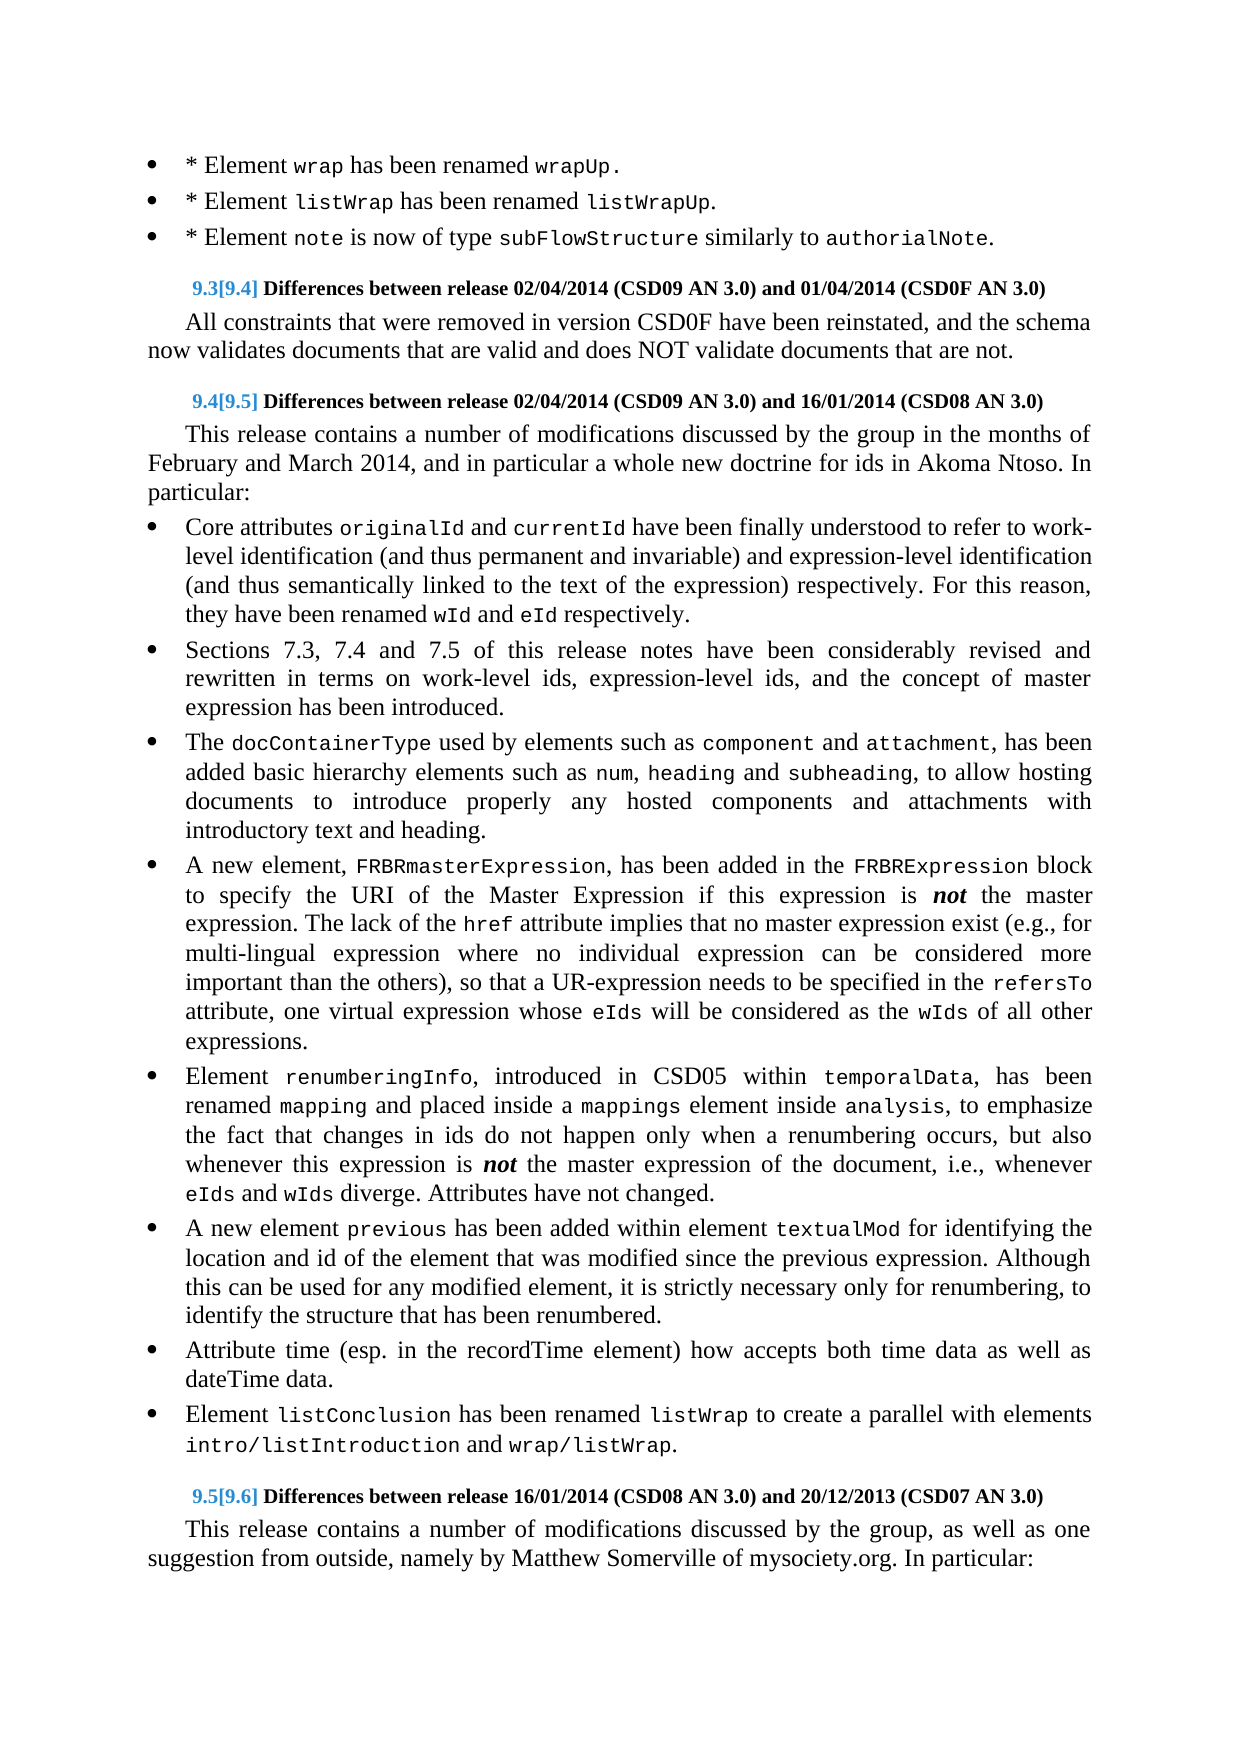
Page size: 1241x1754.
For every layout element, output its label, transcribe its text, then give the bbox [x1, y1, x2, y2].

list The docContainerType used by elements such as component and attachment, has been added basic hierarchy elements such as num, heading and subheading, to allow hosting documents to introduce properly any hosted components and attachments with introductory text and heading. [148, 727, 1092, 844]
list Attribute time (esp. in the recordTime element) how accepts both time data as well as dateTime data. [148, 1336, 1092, 1393]
list * Element wrap has been renamed wrapUp. [148, 150, 1092, 179]
subtitle Differences between release 02/04/2014 (CSD09 AN 3.0) and 16/01/2014 (CSD08 AN 3.0) [192, 389, 1092, 413]
list Element renumberingInfo, introduced in CSD05 within temporalData, has been renamed mapping and placed inside a mappings element inside analysis, to emphasize the fact that changes in ids do not happen only when a renumbering occurs, but also whenever this expression is not the master expression of the document, i.e., whenever eIds and wIds diverge. Attributes have not changed. [148, 1061, 1092, 1207]
list Core attributes originalId and currentId have been finally understood to refer to work-level identification (and thus permanent and invariable) and expression-level identification (and thus semantically linked to the text of the expression) respectively. For this reason, they have been renamed wId and eId respectively. [148, 512, 1092, 628]
text This release contains a number of modifications discussed by the group in the months of February and March 2014, and in particular a whole new doctrine for ids in Akoma Ntoso. In particular: [148, 419, 1092, 506]
list Sections 7.3, 7.4 and 7.5 of this release notes have been considerably revised and rewritten in terms on work-level ids, expression-level ids, and the concept of master expression has been introduced. [148, 635, 1092, 721]
subtitle Differences between release 16/01/2014 (CSD08 AN 3.0) and 20/12/2013 (CSD07 AN 3.0) [192, 1483, 1092, 1508]
subtitle Differences between release 02/04/2014 (CSD09 AN 3.0) and 01/04/2014 (CSD0F AN 3.0) [192, 276, 1092, 300]
list A new element, FRBRmasterExpression, has been added in the FRBRExpression block to specify the URI of the Master Expression if this expression is not the master expression. The lack of the href attribute implies that no master expression exist (e.g., for multi-lingual expression where no individual expression can be considered more important than the others), so that a UR-expression needs to be specified in the refersTo attribute, one virtual expression whose eIds will be considered as the wIds of all other expressions. [148, 850, 1092, 1055]
list Element listConclusion has been renamed listWrap to create a parallel with elements intro/listIntroduction and wrap/listWrap. [148, 1399, 1092, 1458]
text This release contains a number of modifications discussed by the group, as well as one suggestion from outside, namely by Matthew Somerville of mysociety.org. In particular: [148, 1514, 1092, 1571]
list * Element listWrap has been renamed listWrapUp. [148, 186, 1092, 215]
list * Element note is now of type subFlowStructure similarly to authorialNote. [148, 222, 1092, 251]
list A new element previous has been added within element textualMod for identifying the location and id of the element that was modified since the previous expression. Although this can be used for any modified element, it is strictly necessary only for renumbering, to identify the structure that has been renumbered. [148, 1213, 1092, 1329]
text All constraints that were removed in version CSD0F have been reinstated, and the schema now validates documents that are valid and does NOT validate documents that are not. [148, 307, 1092, 364]
